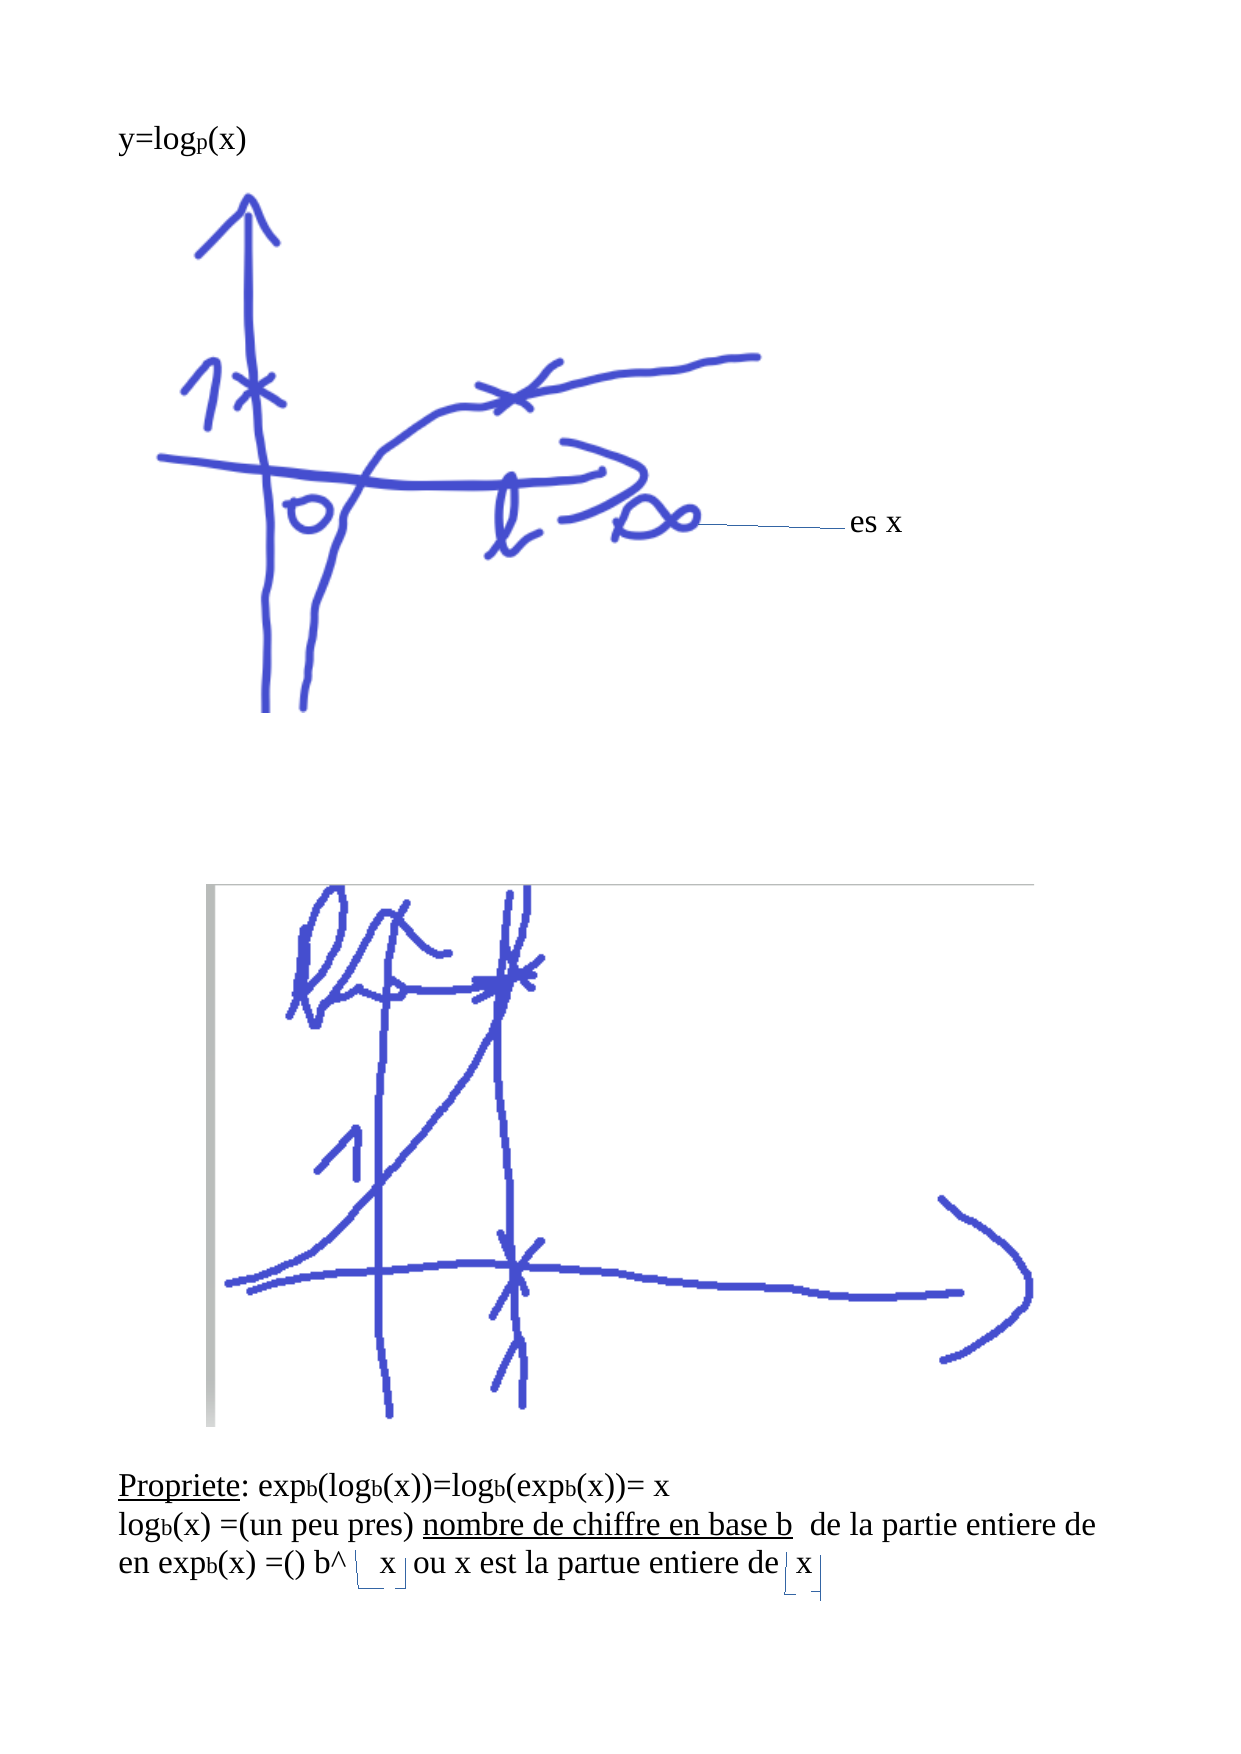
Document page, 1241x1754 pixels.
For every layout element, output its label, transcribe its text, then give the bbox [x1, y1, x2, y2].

text [118, 501, 136, 540]
text es x [792, 501, 1122, 540]
picture [206, 884, 1035, 1427]
text y=logp(x) [118, 118, 1122, 156]
picture [136, 180, 792, 713]
text logb(x) =(un peu pres) nombre de chiffre en base b de la partie entiere de en expb(x) =() b^ x ou x est la partue entiere de x [118, 1504, 1122, 1580]
text Propriete: expb(logb(x))=logb(expb(x))= x [118, 1465, 1122, 1504]
